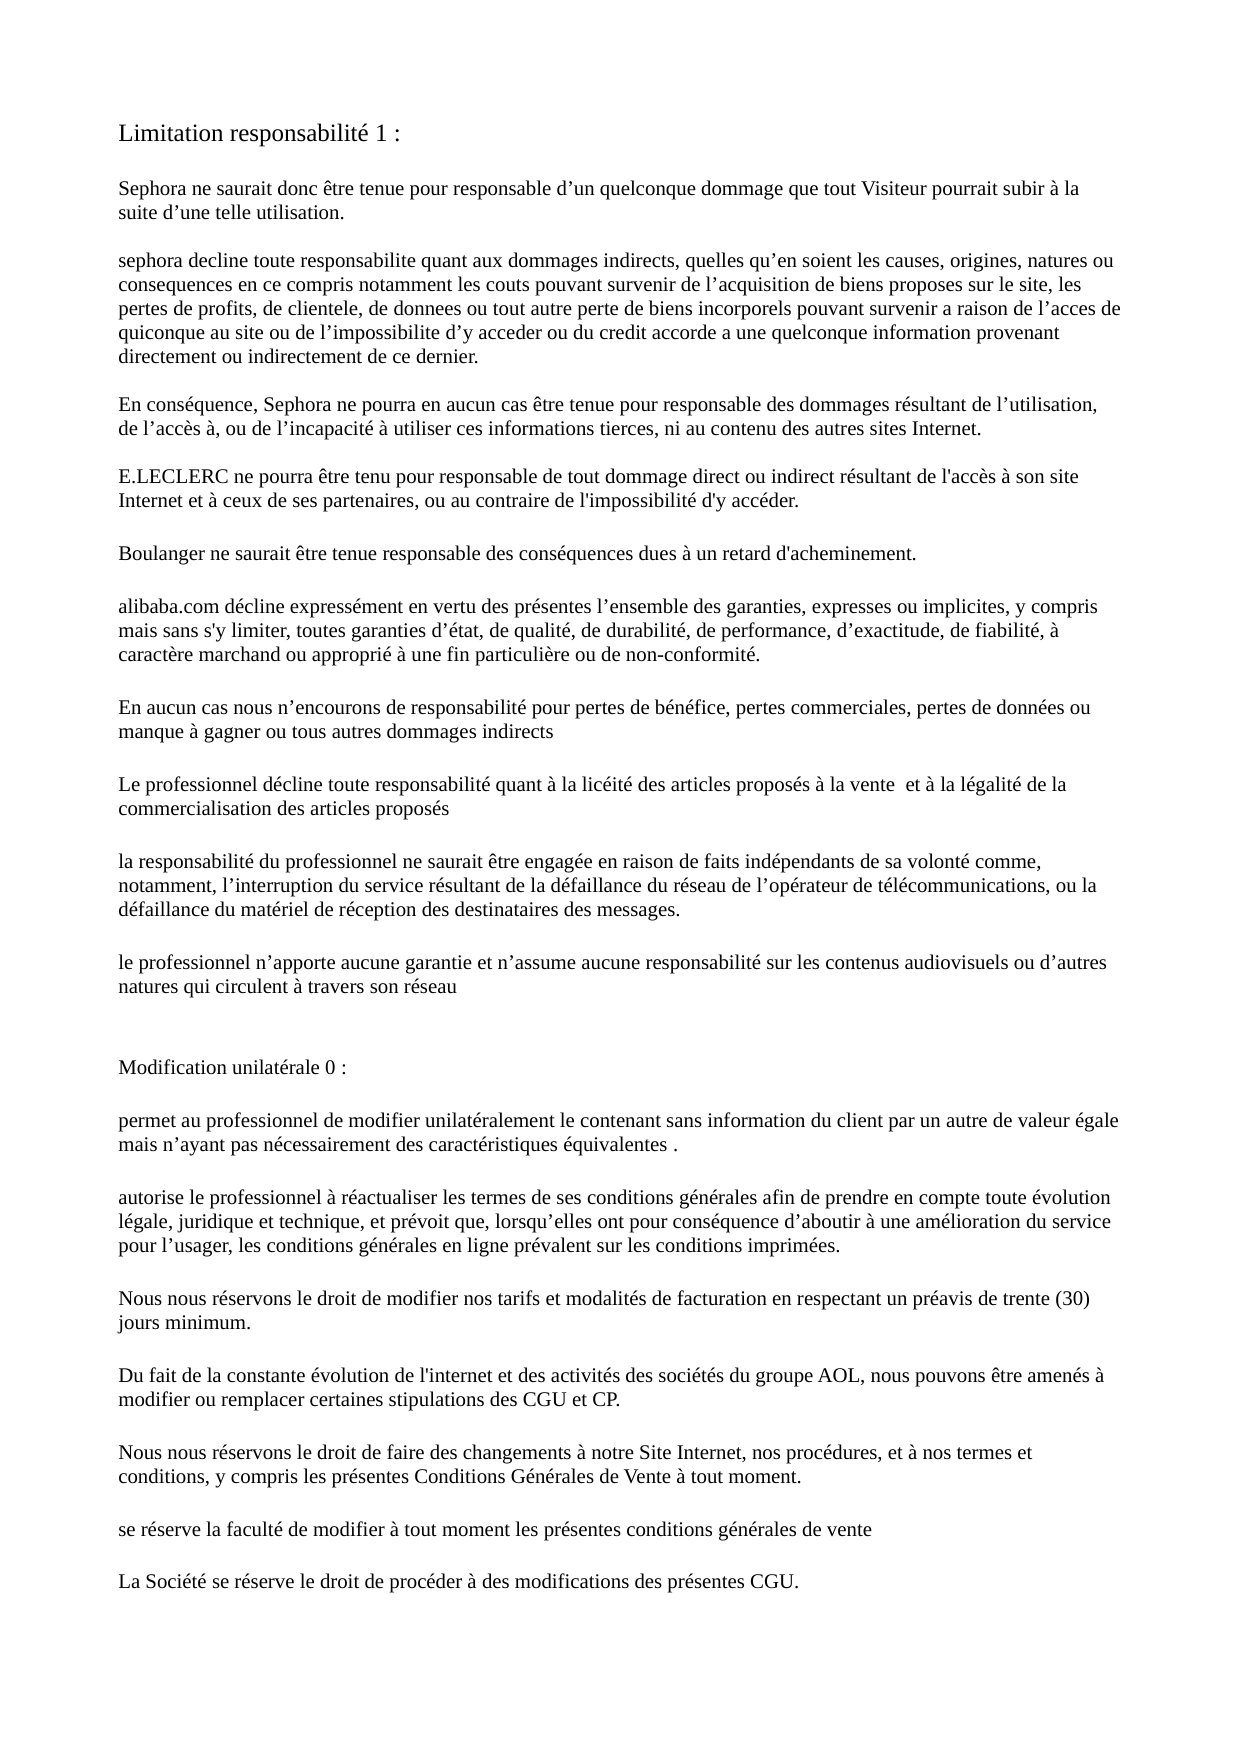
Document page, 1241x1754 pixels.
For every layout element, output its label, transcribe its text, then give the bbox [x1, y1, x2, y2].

text Du fait de la constante évolution de l'internet et des activités des sociétés du groupe AOL, nous pouvons être amenés à modifier ou remplacer certaines stipulations des CGU et CP. [118, 1363, 1122, 1411]
text En aucun cas nous n’encourons de responsabilité pour pertes de bénéfice, pertes commerciales, pertes de données ou manque à gagner ou tous autres dommages indirects [118, 695, 1122, 743]
text Nous nous réservons le droit de faire des changements à notre Site Internet, nos procédures, et à nos termes et conditions, y compris les présentes Conditions Générales de Vente à tout moment. [118, 1440, 1122, 1488]
text la responsabilité du professionnel ne saurait être engagée en raison de faits indépendants de sa volonté comme, notamment, l’interruption du service résultant de la défaillance du réseau de l’opérateur de télécommunications, ou la défaillance du matériel de réception des destinataires des messages. [118, 849, 1122, 921]
text permet au professionnel de modifier unilatéralement le contenant sans information du client par un autre de valeur égale mais n’ayant pas nécessairement des caractéristiques équivalentes . [118, 1108, 1122, 1156]
text Modification unilatérale 0 : [118, 1055, 1122, 1079]
text Limitation responsabilité 1 : [118, 118, 1122, 147]
text Sephora ne saurait donc être tenue pour responsable d’un quelconque dommage que tout Visiteur pourrait subir à la suite d’une telle utilisation. [118, 176, 1122, 224]
text le professionnel n’apporte aucune garantie et n’assume aucune responsabilité sur les contenus audiovisuels ou d’autres natures qui circulent à travers son réseau [118, 950, 1122, 998]
text En conséquence, Sephora ne pourra en aucun cas être tenue pour responsable des dommages résultant de l’utilisation, de l’accès à, ou de l’incapacité à utiliser ces informations tierces, ni au contenu des autres sites Internet. [118, 392, 1122, 440]
text alibaba.com décline expressément en vertu des présentes l’ensemble des garanties, expresses ou implicites, y compris mais sans s'y limiter, toutes garanties d’état, de qualité, de durabilité, de performance, d’exactitude, de fiabilité, à caractère marchand ou approprié à une fin particulière ou de non-conformité. [118, 594, 1122, 666]
text Le professionnel décline toute responsabilité quant à la licéité des articles proposés à la vente et à la légalité de la commercialisation des articles proposés [118, 772, 1122, 820]
text Nous nous réservons le droit de modifier nos tarifs et modalités de facturation en respectant un préavis de trente (30) jours minimum. [118, 1286, 1122, 1334]
text Boulanger ne saurait être tenue responsable des conséquences dues à un retard d'acheminement. [118, 541, 1122, 565]
text se réserve la faculté de modifier à tout moment les présentes conditions générales de vente [118, 1517, 1122, 1541]
text E.LECLERC ne pourra être tenu pour responsable de tout dommage direct ou indirect résultant de l'accès à son site Internet et à ceux de ses partenaires, ou au contraire de l'impossibilité d'y accéder. [118, 464, 1122, 512]
text autorise le professionnel à réactualiser les termes de ses conditions générales afin de prendre en compte toute évolution légale, juridique et technique, et prévoit que, lorsqu’elles ont pour conséquence d’aboutir à une amélioration du service pour l’usager, les conditions générales en ligne prévalent sur les conditions imprimées. [118, 1185, 1122, 1257]
text sephora decline toute responsabilite quant aux dommages indirects, quelles qu’en soient les causes, origines, natures ou consequences en ce compris notamment les couts pouvant survenir de l’acquisition de biens proposes sur le site, les pertes de profits, de clientele, de donnees ou tout autre perte de biens incorporels pouvant survenir a raison de l’acces de quiconque au site ou de l’impossibilite d’y acceder ou du credit accorde a une quelconque information provenant directement ou indirectement de ce dernier. [118, 248, 1122, 368]
text La Société se réserve le droit de procéder à des modifications des présentes CGU. [118, 1569, 1122, 1593]
